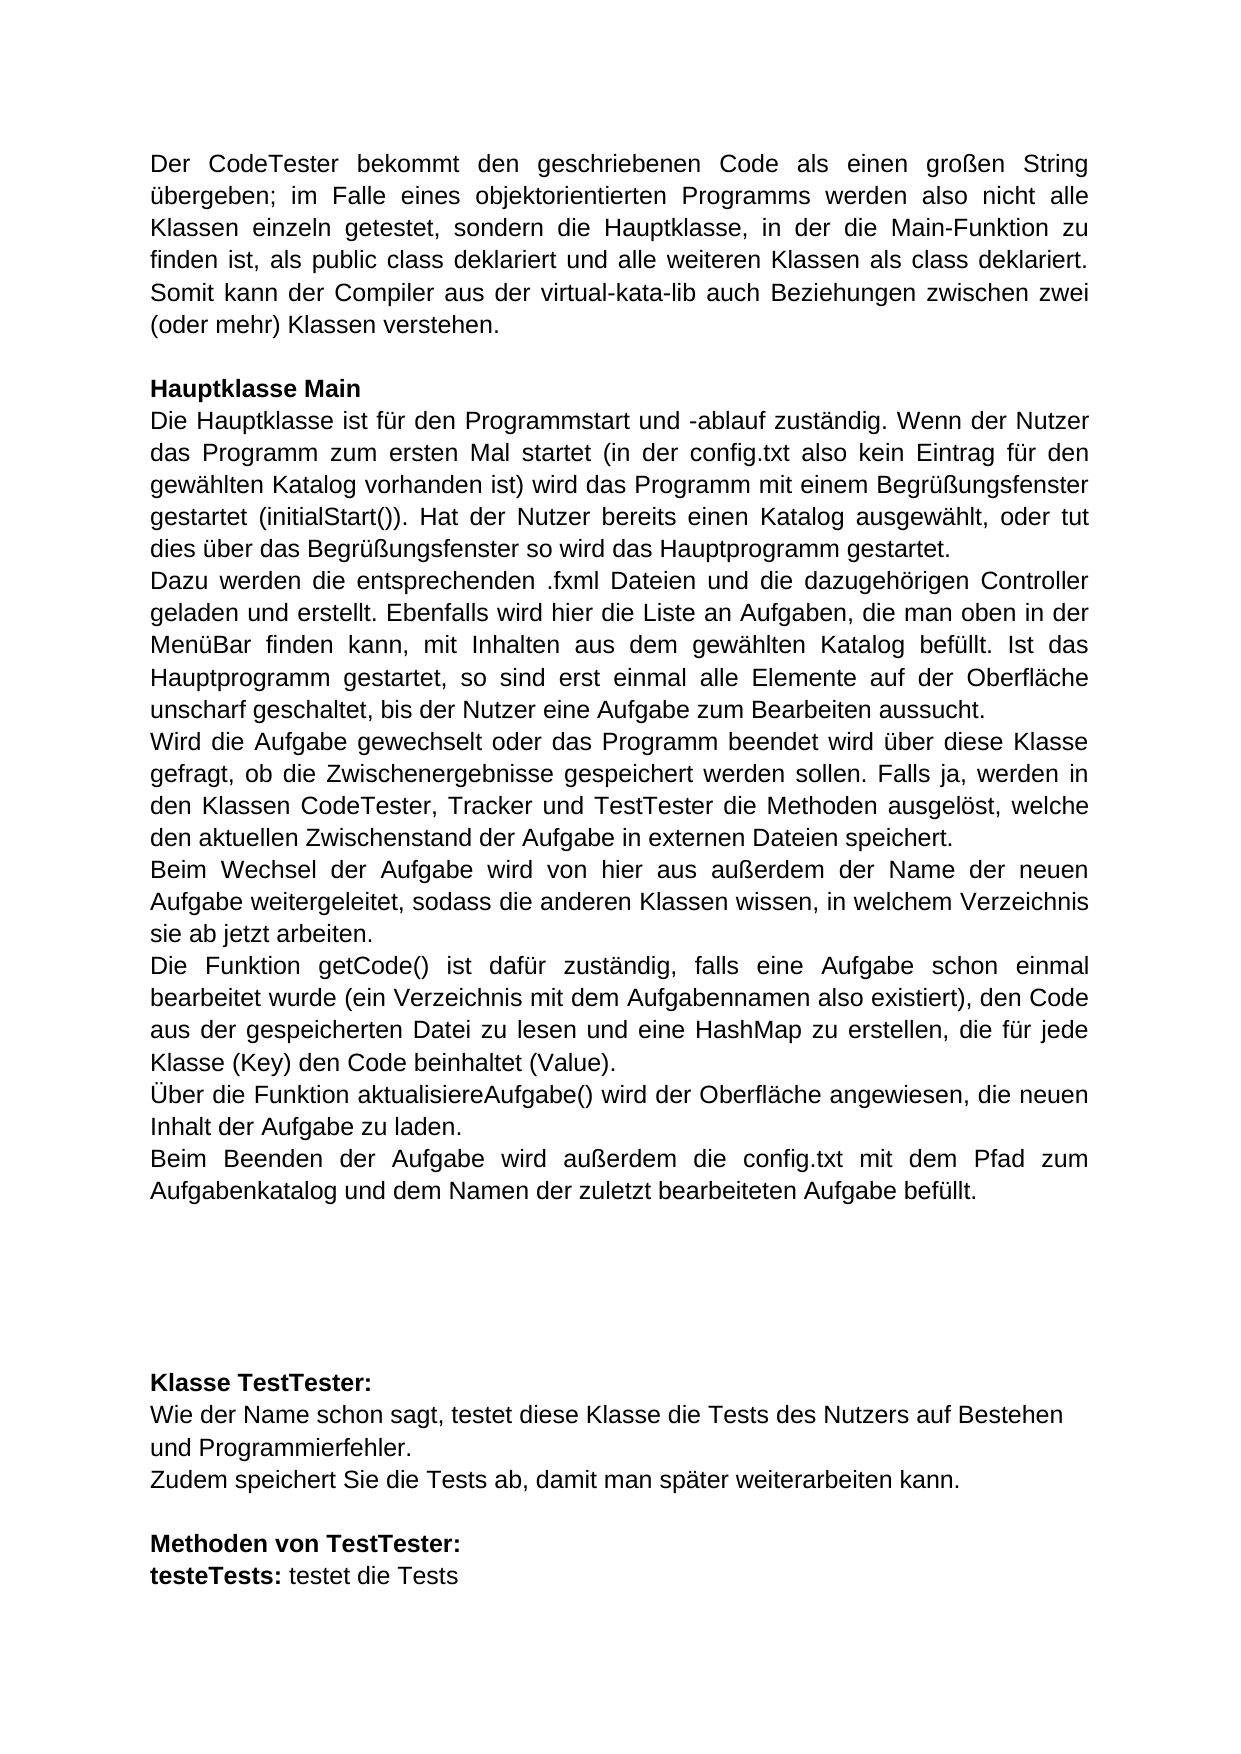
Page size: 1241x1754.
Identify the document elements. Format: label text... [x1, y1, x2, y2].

text Die Hauptklasse ist für den Programmstart und -ablauf zuständig. Wenn der Nutzer das Programm zum ersten Mal startet (in der config.txt also kein Eintrag für den gewählten Katalog vorhanden ist) wird das Programm mit einem Begrüßungsfenster gestartet (initialStart()). Hat der Nutzer bereits einen Katalog ausgewählt, oder tut dies über das Begrüßungsfenster so wird das Hauptprogramm gestartet. [150, 407, 1091, 563]
text Zudem speichert Sie die Tests ab, damit man später weiterarbeiten kann. [150, 1465, 1091, 1493]
text Über die Funktion aktualisiereAufgabe() wird der Oberfläche angewiesen, die neuen Inhalt der Aufgabe zu laden. [150, 1080, 1091, 1140]
text Der CodeTester bekommt den geschriebenen Code als einen großen String übergeben; im Falle eines objektorientierten Programms werden also nicht alle Klassen einzeln getestet, sondern die Hauptklasse, in der die Main-Funktion zu finden ist, als public class deklariert und alle weiteren Klassen als class deklariert. Somit kann der Compiler aus der virtual-kata-lib auch Beziehungen zwischen zwei (oder mehr) Klassen verstehen. [150, 150, 1091, 338]
text Klasse TestTester: [150, 1369, 1091, 1397]
text testeTests: testet die Tests [150, 1562, 1091, 1589]
text Hauptklasse Main [150, 374, 1091, 402]
text Beim Beenden der Aufgabe wird außerdem die config.txt mit dem Pfad zum Aufgabenkatalog und dem Namen der zuletzt bearbeiteten Aufgabe befüllt. [150, 1144, 1091, 1204]
text Die Funktion getCode() ist dafür zuständig, falls eine Aufgabe schon einmal bearbeitet wurde (ein Verzeichnis mit dem Aufgabennamen also existiert), den Code aus der gespeicherten Datei zu lesen und eine HashMap zu erstellen, die für jede Klasse (Key) den Code beinhaltet (Value). [150, 952, 1091, 1076]
text Dazu werden die entsprechenden .fxml Dateien und die dazugehörigen Controller geladen und erstellt. Ebenfalls wird hier die Liste an Aufgaben, die man oben in der MenüBar finden kann, mit Inhalten aus dem gewählten Katalog befüllt. Ist das Hauptprogramm gestartet, so sind erst einmal alle Elemente auf der Oberfläche unscharf geschaltet, bis der Nutzer eine Aufgabe zum Bearbeiten aussucht. [150, 567, 1091, 723]
text Beim Wechsel der Aufgabe wird von hier aus außerdem der Name der neuen Aufgabe weitergeleitet, sodass die anderen Klassen wissen, in welchem Verzeichnis sie ab jetzt arbeiten. [150, 856, 1091, 948]
text Methoden von TestTester: [150, 1529, 1091, 1557]
text Wird die Aufgabe gewechselt oder das Programm beendet wird über diese Klasse gefragt, ob die Zwischenergebnisse gespeichert werden sollen. Falls ja, werden in den Klassen CodeTester, Tracker und TestTester die Methoden ausgelöst, welche den aktuellen Zwischenstand der Aufgabe in externen Dateien speichert. [150, 727, 1091, 852]
text Wie der Name schon sagt, testet diese Klasse die Tests des Nutzers auf Bestehen und Programmierfehler. [150, 1401, 1091, 1461]
